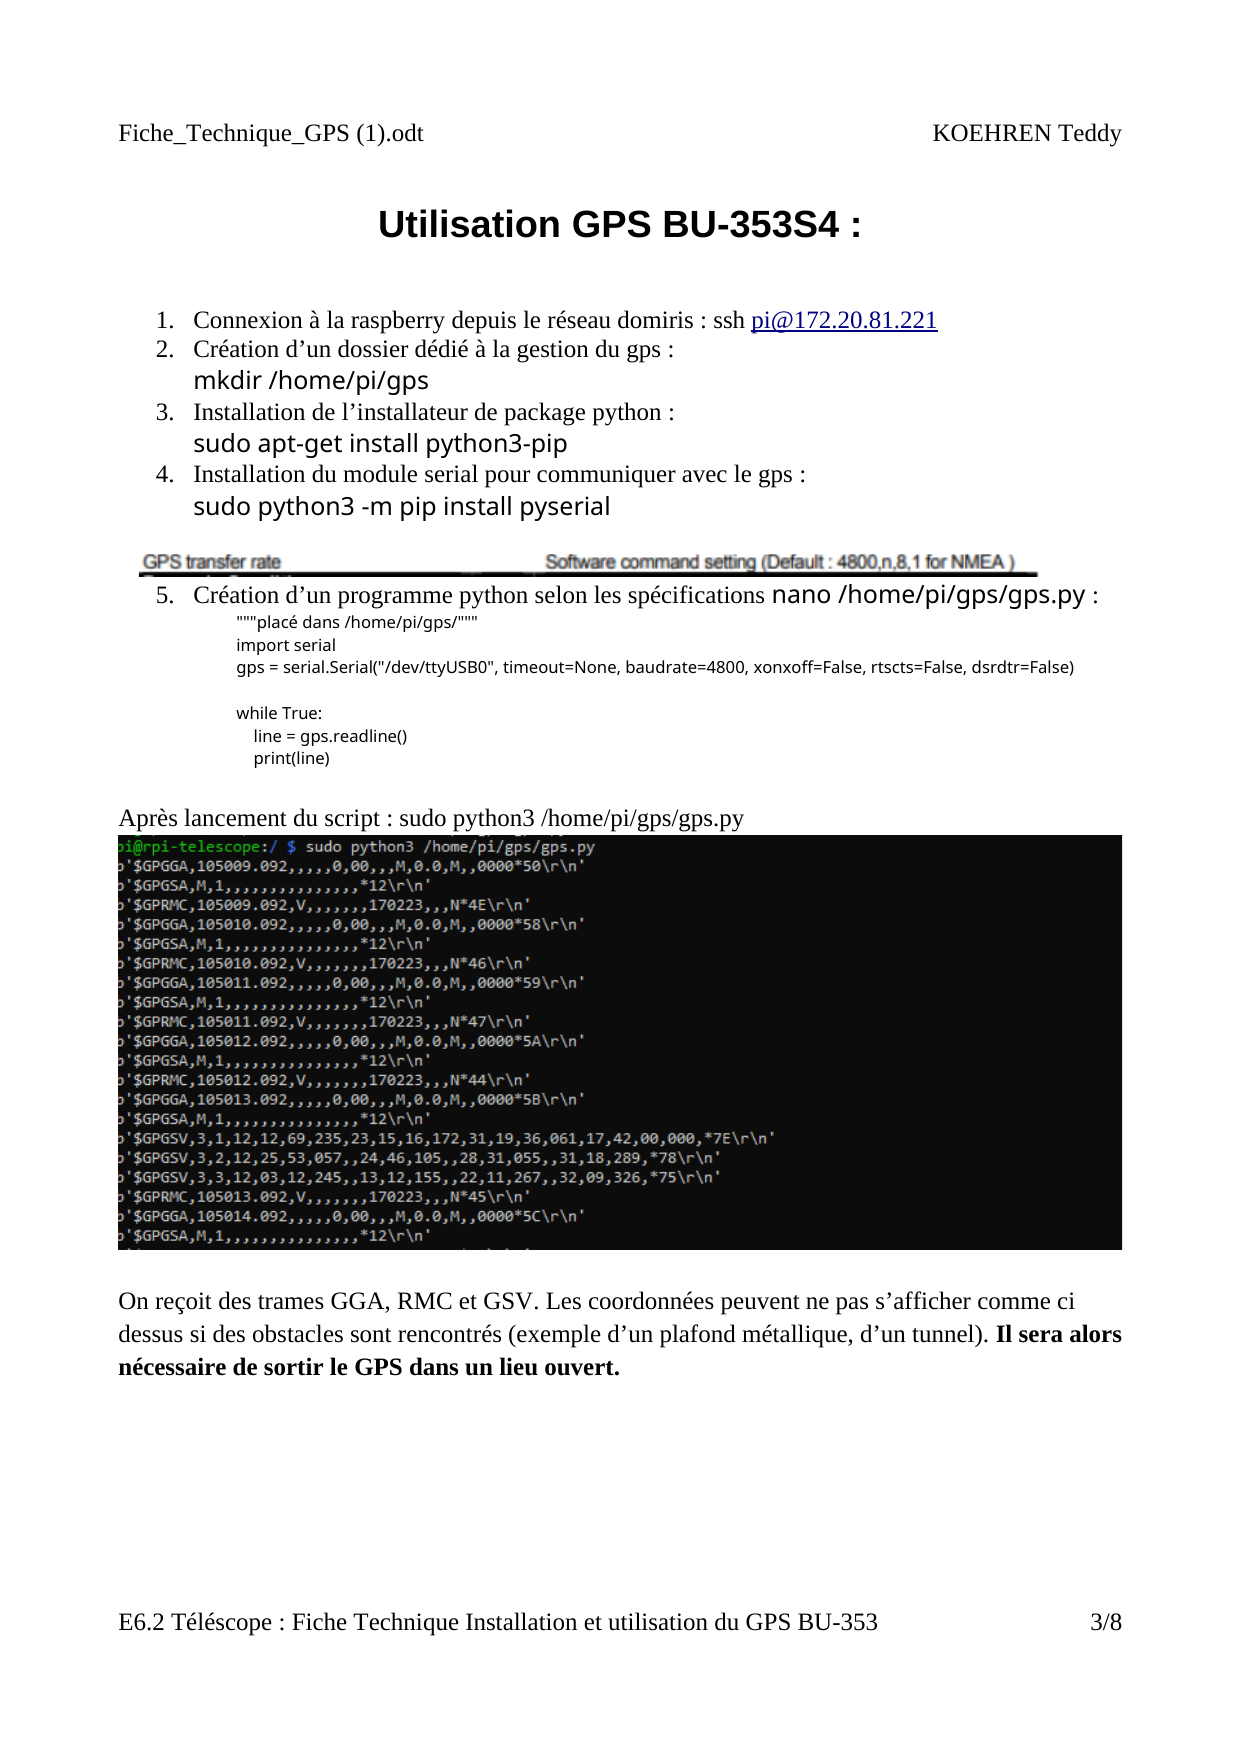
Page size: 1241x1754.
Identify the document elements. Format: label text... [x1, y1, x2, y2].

text while True: [236, 702, 1122, 724]
picture [138, 553, 1039, 577]
list Installation de l’installateur de package python : [156, 397, 1122, 425]
list Installation du module serial pour communiquer avec le gps : [156, 459, 1122, 488]
text line = gps.readline() [236, 724, 1122, 747]
list Création d’un dossier dédié à la gestion du gps : [156, 334, 1122, 363]
text """placé dans /home/pi/gps/""" [236, 611, 1122, 633]
text print(line) [236, 747, 1122, 770]
text import serial [236, 633, 1122, 656]
text Après lancement du script : sudo python3 /home/pi/gps/gps.py [118, 803, 1122, 831]
list sudo python3 -m pip install pyserial [156, 488, 1122, 522]
list mkdir /home/pi/gps [156, 363, 1122, 397]
list Création d’un programme python selon les spécifications nano /home/pi/gps/gps.py : [156, 522, 1122, 611]
text gps = serial.Serial("/dev/ttyUSB0", timeout=None, baudrate=4800, xonxoff=False, rtscts=False, dsrdtr=False) [236, 656, 1122, 679]
picture [118, 835, 1123, 1250]
list sudo apt-get install python3-pip [156, 425, 1122, 459]
text On reçoit des trames GGA, RMC et GSV. Les coordonnées peuvent ne pas s’afficher comme ci dessus si des obstacles sont rencontrés (exemple d’un plafond métallique, d’un tunnel). Il sera alors nécessaire de sortir le GPS dans un lieu ouvert. [118, 1286, 1122, 1381]
subtitle Utilisation GPS BU-353S4 : [118, 201, 1122, 245]
list Connexion à la raspberry depuis le réseau domiris : ssh pi@172.20.81.221 [156, 305, 1122, 334]
